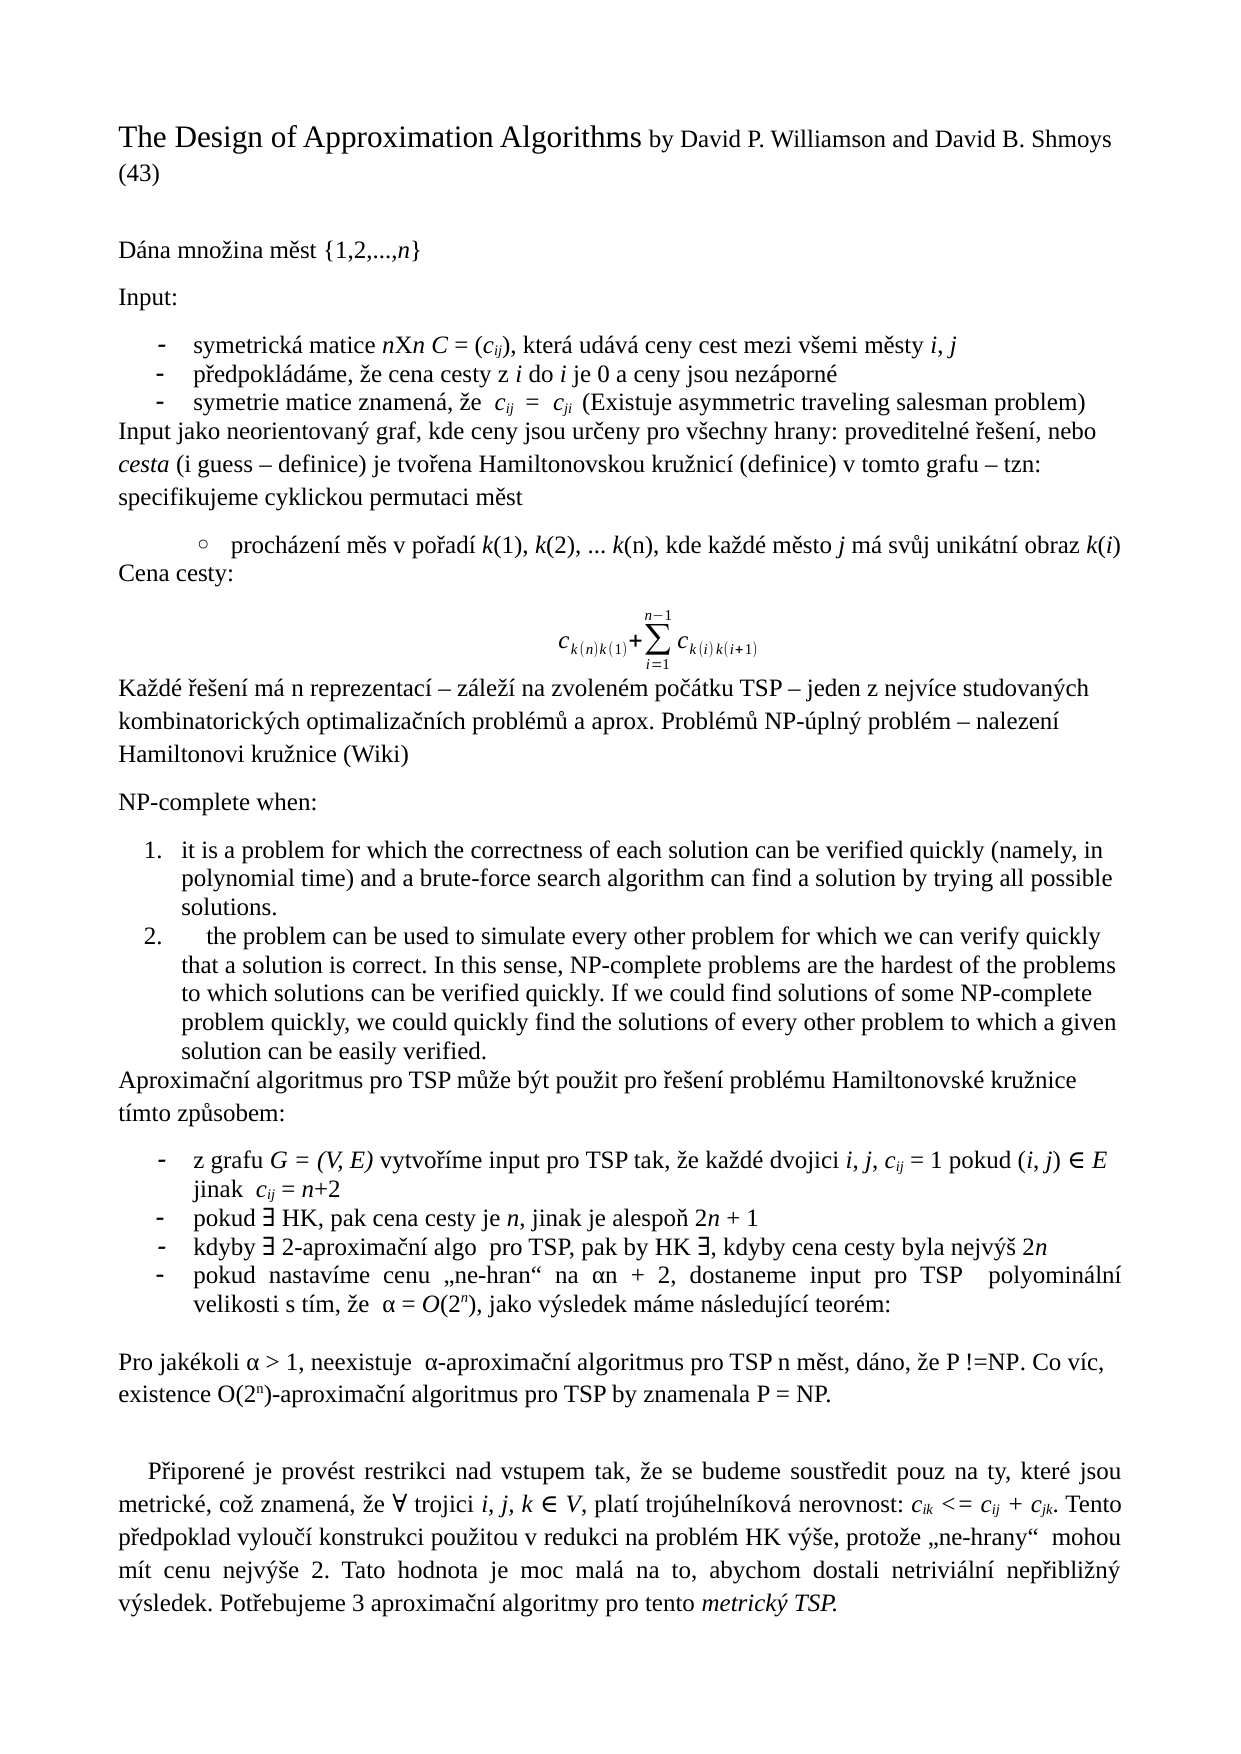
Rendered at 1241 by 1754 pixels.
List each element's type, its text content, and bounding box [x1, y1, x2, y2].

text Input: [118, 282, 1122, 311]
list z grafu G = (V, E) vytvoříme input pro TSP tak, že každé dvojici i, j, cij = 1 pokud (i, j) ∈ E [156, 1145, 1122, 1174]
list kdyby ∃ 2-aproximační algo pro TSP, pak by HK ∃, kdyby cena cesty byla nejvýš 2n [156, 1232, 1122, 1260]
list předpokládáme, že cena cesty z i do i je 0 a ceny jsou nezáporné [156, 359, 1122, 387]
text NP-complete when: [118, 787, 1122, 816]
text Aproximační algoritmus pro TSP může být použit pro řešení problému Hamiltonovské kružnice tímto způsobem: [118, 1065, 1122, 1126]
text Každé řešení má n reprezentací – záleží na zvoleném počátku TSP – jeden z nejvíce studovaných kombinatorických optimalizačních problémů a aprox. Problémů NP-úplný problém – nalezení Hamiltonovi kružnice (Wiki) [118, 673, 1122, 768]
list procházení měs v pořadí k(1), k(2), ... k(n), kde každé město j má svůj unikátní obraz k(i) [193, 530, 1122, 558]
list pokud nastavíme cenu „ne-hran“ na αn + 2, dostaneme input pro TSP polyominální velikosti s tím, že α = O(2n), jako výsledek máme následující teorém: [156, 1260, 1122, 1318]
list symetrická matice nXn C = (cij), která udává ceny cest mezi všemi městy i, j [156, 330, 1122, 359]
list it is a problem for which the correctness of each solution can be verified quickly (namely, in polynomial time) and a brute-force search algorithm can find a solution by trying all possible solutions. [143, 835, 1122, 921]
text Pro jakékoli α > 1, neexistuje α-aproximační algoritmus pro TSP n měst, dáno, že P !=NP. Co víc, existence O(2n)-aproximační algoritmus pro TSP by znamenala P = NP. [118, 1347, 1122, 1408]
text Input jako neorientovaný graf, kde ceny jsou určeny pro všechny hrany: proveditelné řešení, nebo cesta (i guess – definice) je tvořena Hamiltonovskou kružnicí (definice) v tomto grafu – tzn: specifikujeme cyklickou permutaci měst [118, 416, 1122, 511]
list the problem can be used to simulate every other problem for which we can verify quickly that a solution is correct. In this sense, NP-complete problems are the hardest of the problems to which solutions can be verified quickly. If we could find solutions of some NP-complete problem quickly, we could quickly find the solutions of every other problem to which a given solution can be easily verified. [143, 921, 1122, 1065]
list symetrie matice znamená, že cij = cji (Existuje asymmetric traveling salesman problem) [156, 387, 1122, 416]
text Dána množina měst {1,2,...,n} [118, 235, 1122, 263]
text Cena cesty: [118, 558, 1122, 587]
list pokud ∃ HK, pak cena cesty je n, jinak je alespoň 2n + 1 [156, 1203, 1122, 1232]
text Připorené je provést restrikci nad vstupem tak, že se budeme soustředit pouz na ty, které jsou metrické, což znamená, že ∀ trojici i, j, k ∈ V, platí trojúhelníková nerovnost: cik <= cij + cjk. Tento předpoklad vyloučí konstrukci použitou v redukci na problém HK výše, protože „ne-hrany“ mohou mít cenu nejvýše 2. Tato hodnota je moc malá na to, abychom dostali netriviální nepřibližný výsledek. Potřebujeme 3 aproximační algoritmy pro tento metrický TSP. [118, 1456, 1122, 1617]
list jinak cij = n+2 [156, 1174, 1122, 1203]
text The Design of Approximation Algorithms by David P. Williamson and David B. Shmoys (43) [118, 118, 1122, 187]
